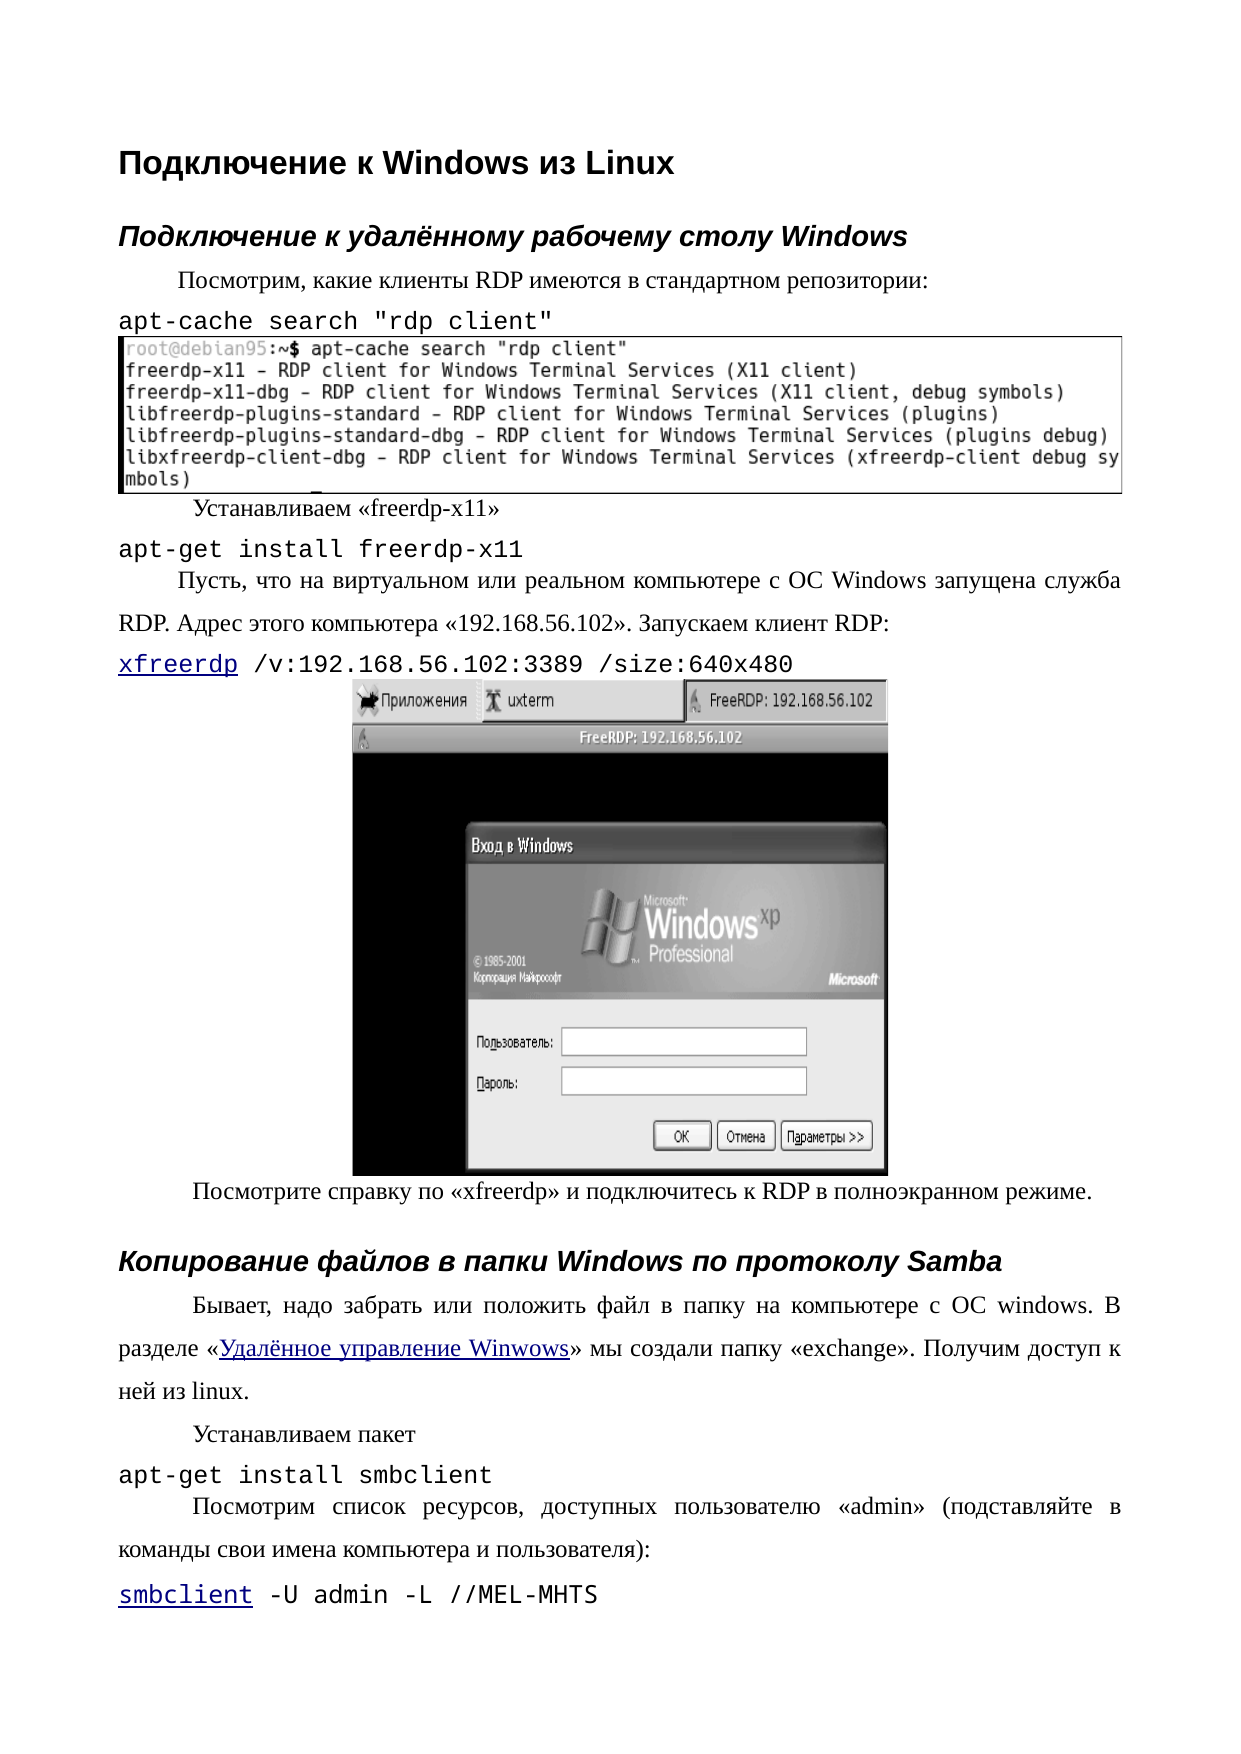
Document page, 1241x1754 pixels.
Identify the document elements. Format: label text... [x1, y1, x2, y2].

text Посмотрим, какие клиенты RDP имеются в стандартном репозитории: [118, 265, 1122, 294]
subtitle Подключение к удалённому рабочему столу Windows [118, 219, 1122, 253]
text Устанавливаем пакет [118, 1419, 1122, 1448]
text Посмотрим список ресурсов, доступных пользователю «admin» (подставляйте в команды свои имена компьютера и пользователя): [118, 1491, 1122, 1563]
picture [352, 679, 889, 1176]
text smbclient -U admin -L //MEL-MHTS [118, 1577, 1122, 1611]
text apt-get install freerdp-x11 [118, 537, 1122, 565]
text Бывает, надо забрать или положить файл в папку на компьютере с ОС windows. В разделе «Удалённое управление Winwows» мы создали папку «exchange». Получим доступ к ней из linux. [118, 1290, 1122, 1405]
subtitle Подключение к Windows из Linux [118, 143, 1122, 182]
text Посмотрите справку по «xfreerdp» и подключитесь к RDP в полноэкранном режиме. [118, 1176, 1122, 1205]
picture [118, 336, 1123, 494]
text xfreerdp /v:192.168.56.102:3389 /size:640x480 [118, 651, 1122, 679]
text apt-cache search "rdp client" [118, 308, 1122, 336]
text apt-get install smbclient [118, 1463, 1122, 1491]
text Пусть, что на виртуальном или реальном компьютере с ОС Windows запущена служба RDP. Адрес этого компьютера «192.168.56.102». Запускаем клиент RDP: [118, 565, 1122, 637]
subtitle Копирование файлов в папки Windows по протоколу Samba [118, 1244, 1122, 1278]
text Устанавливаем «freerdp-x11» [118, 494, 1122, 522]
